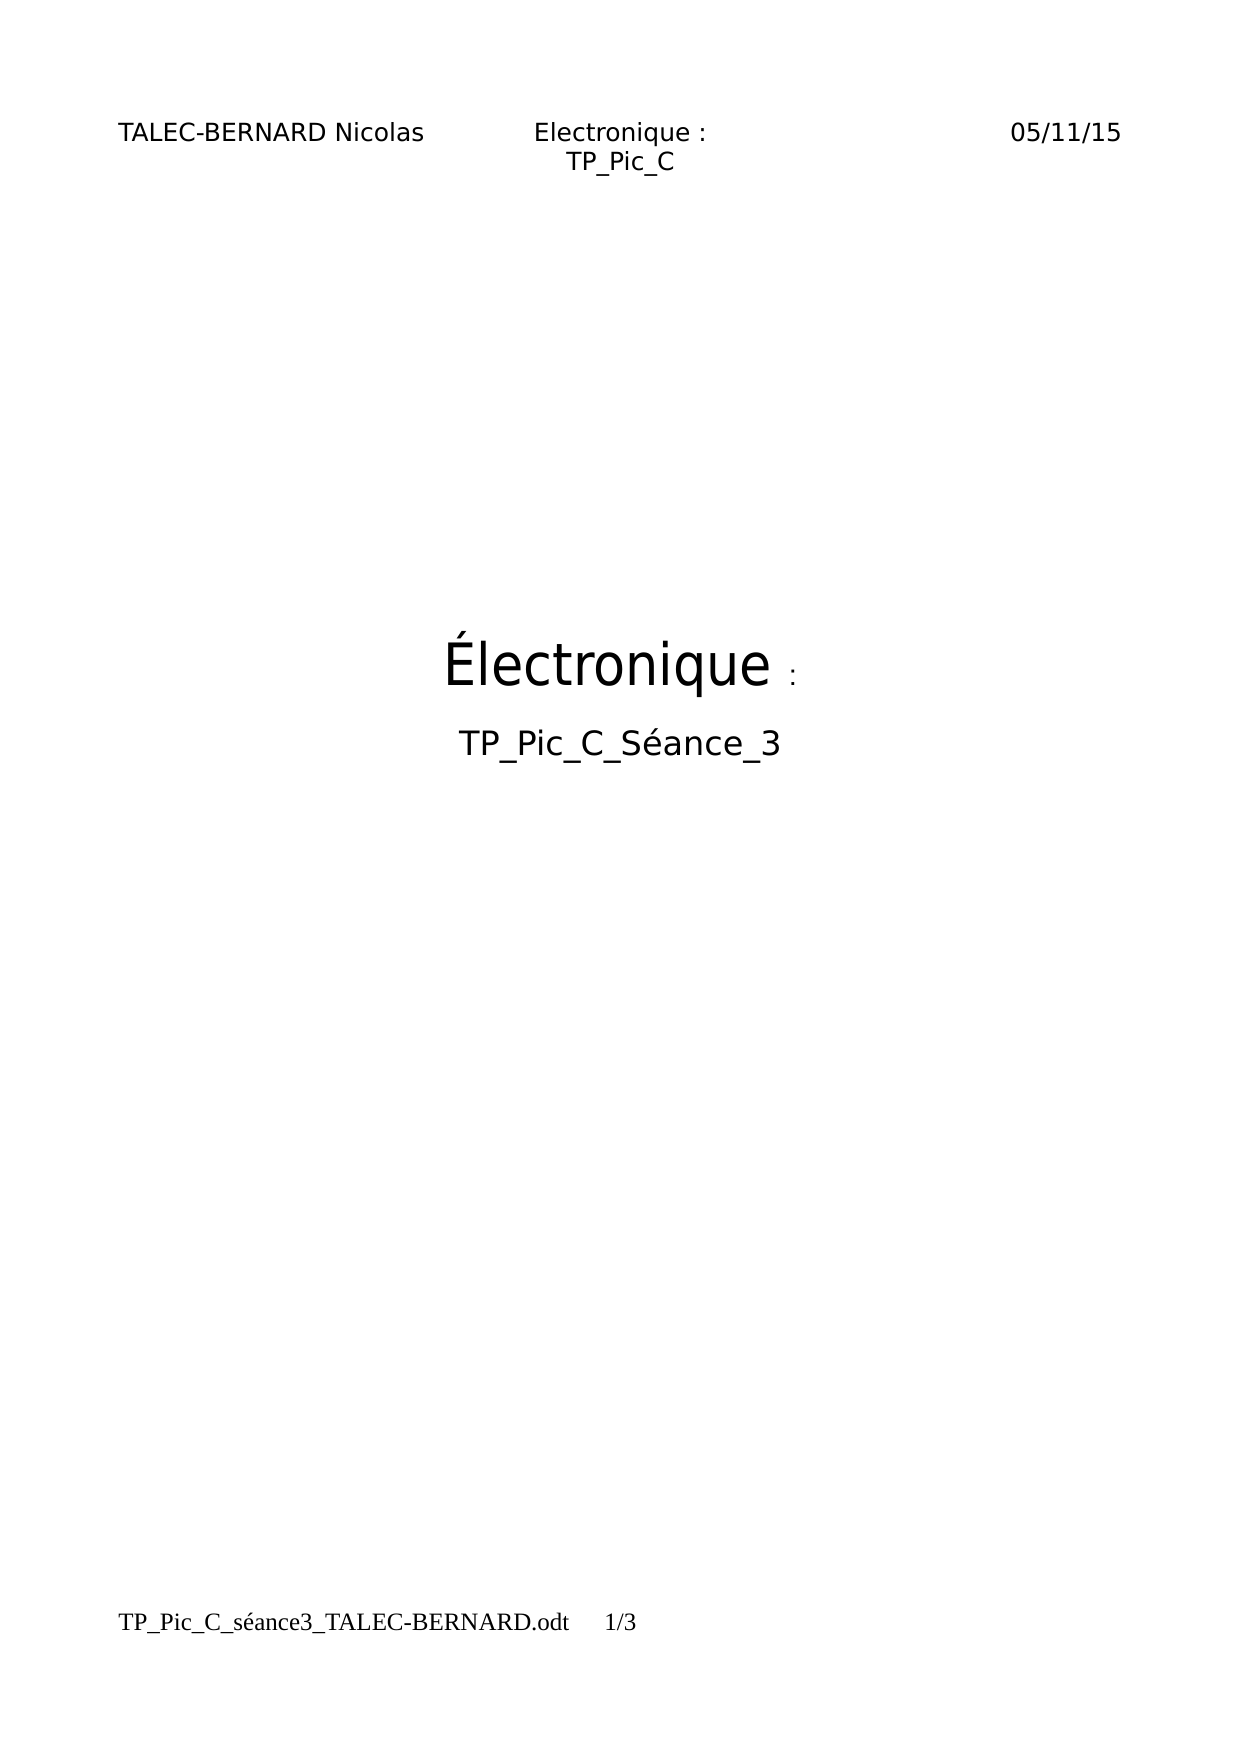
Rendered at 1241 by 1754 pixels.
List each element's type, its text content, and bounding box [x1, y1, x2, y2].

subtitle Électronique : [118, 631, 1122, 699]
subtitle TP_Pic_C_Séance_3 [118, 724, 1122, 763]
